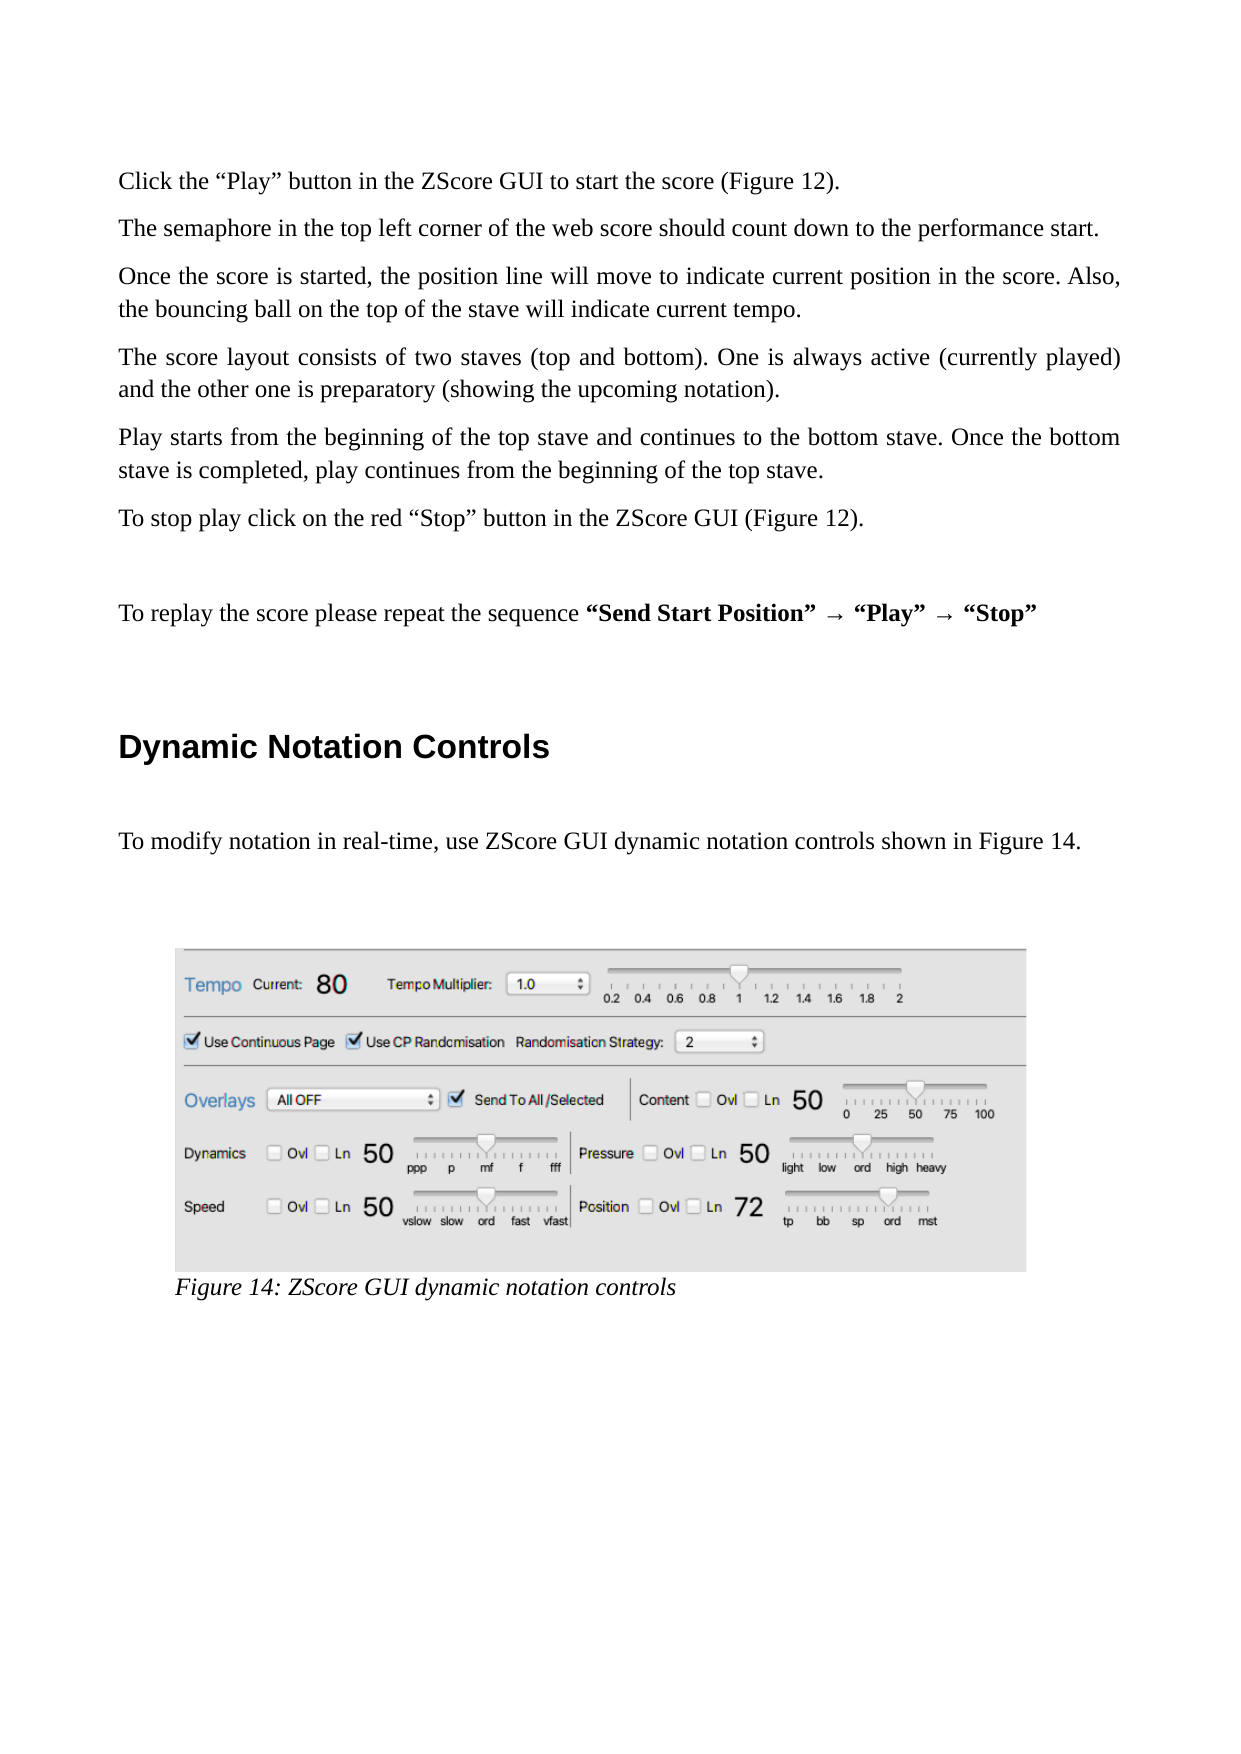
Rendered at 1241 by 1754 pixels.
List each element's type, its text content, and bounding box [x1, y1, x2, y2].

subtitle Dynamic Notation Controls [118, 727, 1122, 766]
text [175, 936, 1026, 948]
text The semaphore in the top left corner of the web score should count down to the performance start. [118, 213, 1122, 242]
text Click the “Play” button in the ZScore GUI to start the score (Figure 12). [118, 166, 1122, 194]
text The score layout consists of two staves (top and bottom). One is always active (currently played) and the other one is preparatory (showing the upcoming notation). [118, 342, 1122, 403]
picture [175, 948, 1027, 1272]
text To modify notation in real-time, use ZScore GUI dynamic notation controls shown in Figure 14. [118, 826, 1122, 855]
text Play starts from the beginning of the top stave and continues to the bottom stave. Once the bottom stave is completed, play continues from the beginning of the top stave. [118, 422, 1122, 484]
text To stop play click on the red “Stop” button in the ZScore GUI (Figure 12). [118, 503, 1122, 532]
text Figure 14: ZScore GUI dynamic notation controls [175, 1272, 1026, 1300]
text To replay the score please repeat the sequence “Send Start Position” → “Play” → “Stop” [118, 598, 1122, 627]
text Once the score is started, the position line will move to indicate current position in the score. Also, the bouncing ball on the top of the stave will indicate current tempo. [118, 261, 1122, 323]
